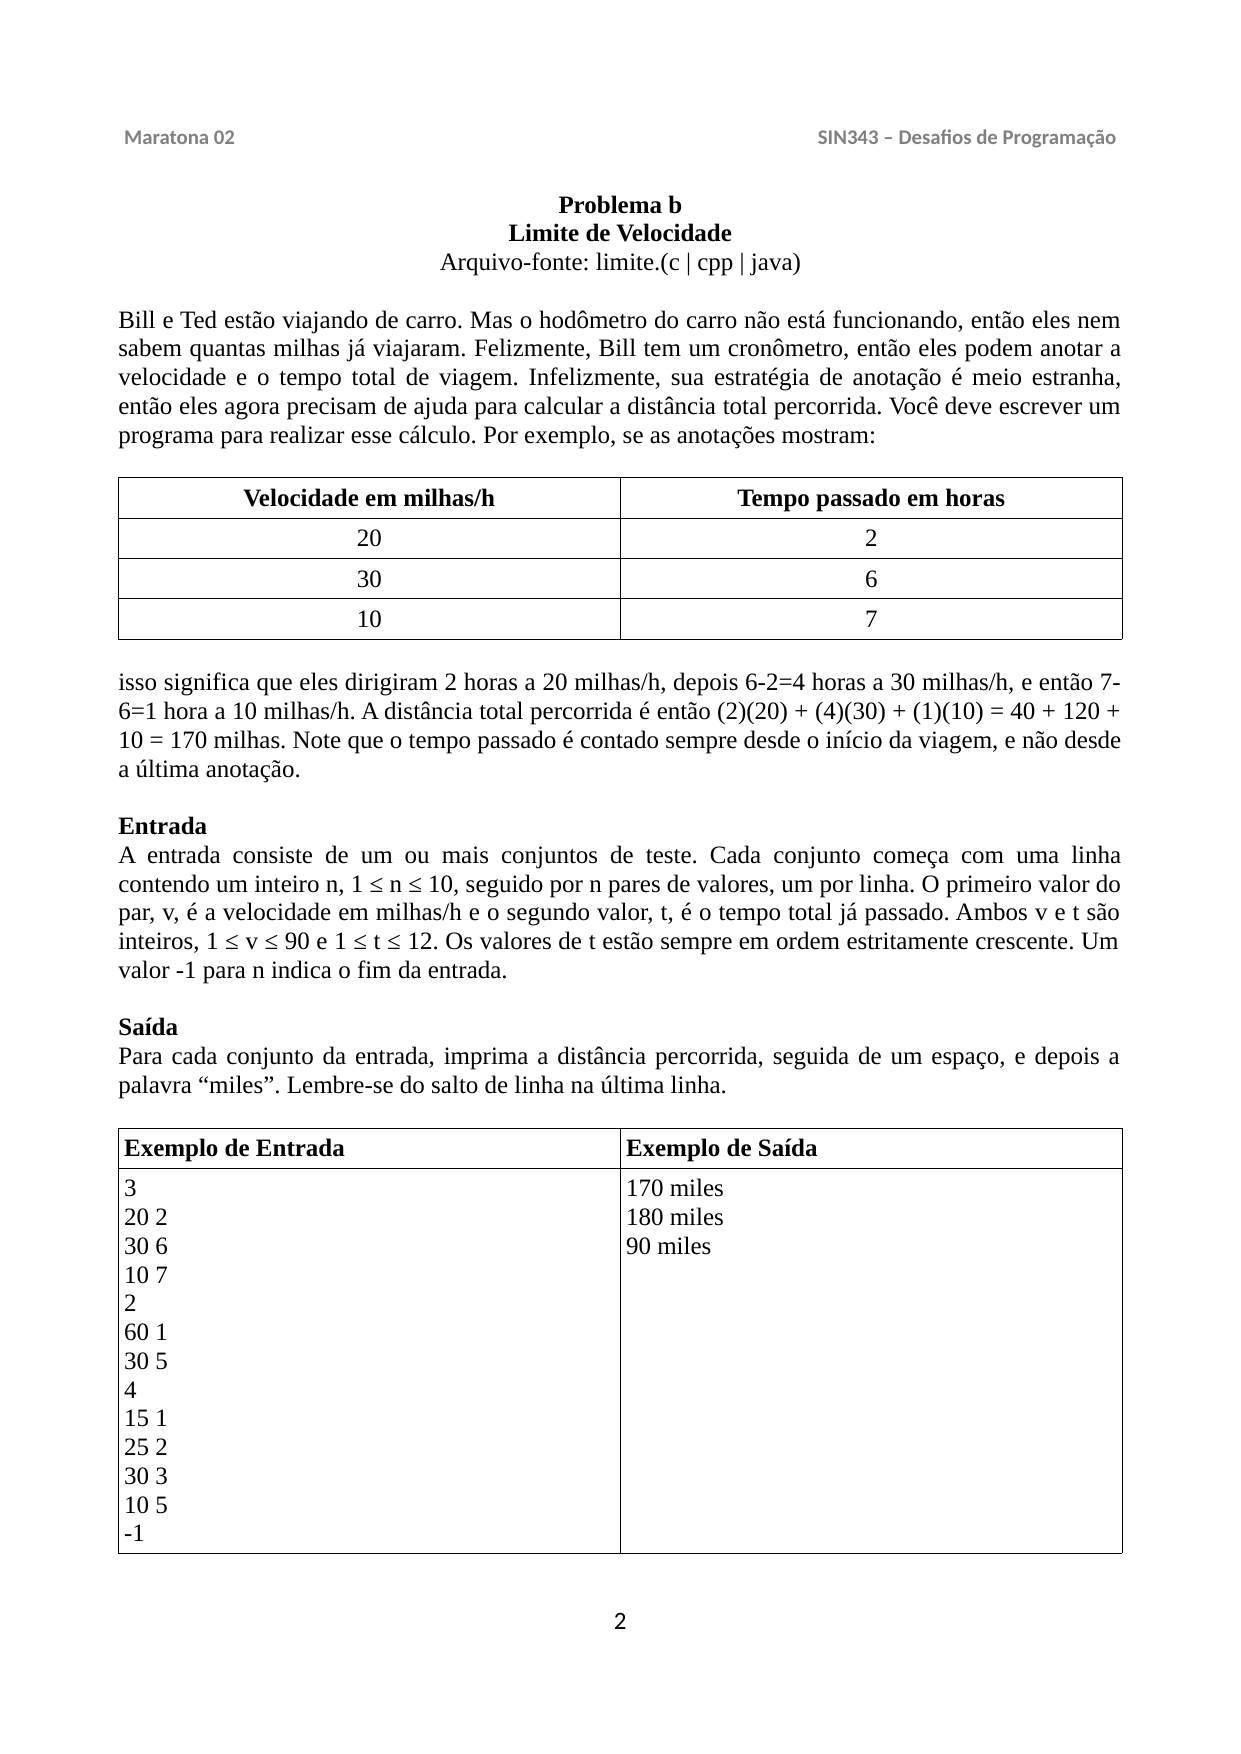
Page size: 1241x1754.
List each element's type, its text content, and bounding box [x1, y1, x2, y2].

text Problema b [118, 190, 1122, 218]
table_cell 7 [621, 599, 1122, 638]
text Limite de Velocidade [118, 218, 1122, 247]
text A entrada consiste de um ou mais conjuntos de teste. Cada conjunto começa com uma linha contendo um inteiro n, 1 ≤ n ≤ 10, seguido por n pares de valores, um por linha. O primeiro valor do par, v, é a velocidade em milhas/h e o segundo valor, t, é o tempo total já passado. Ambos v e t são inteiros, 1 ≤ v ≤ 90 e 1 ≤ t ≤ 12. Os valores de t estão sempre em ordem estritamente crescente. Um valor -1 para n indica o fim da entrada. [118, 840, 1122, 984]
text Para cada conjunto da entrada, imprima a distância percorrida, seguida de um espaço, e depois a palavra “miles”. Lembre-se do salto de linha na última linha. [118, 1041, 1122, 1099]
text isso significa que eles dirigiram 2 horas a 20 milhas/h, depois 6-2=4 horas a 30 milhas/h, e então 7-6=1 hora a 10 milhas/h. A distância total percorrida é então (2)(20) + (4)(30) + (1)(10) = 40 + 120 + 10 = 170 milhas. Note que o tempo passado é contado sempre desde o início da viagem, e não desde a última anotação. [118, 667, 1122, 782]
text Saída [118, 1012, 1122, 1041]
text Entrada [118, 811, 1122, 840]
table_cell 30 [119, 559, 620, 598]
table_cell 10 [119, 599, 620, 638]
table_cell 6 [621, 559, 1122, 598]
table_cell 3 20 2 30 6 10 7 2 60 1 30 5 4 15 1 25 2 30 3 10 5 -1 [119, 1169, 620, 1553]
table_cell 20 [119, 519, 620, 558]
table_header Exemplo de Saída [621, 1129, 1122, 1168]
table_header Tempo passado em horas [621, 478, 1122, 518]
text Bill e Ted estão viajando de carro. Mas o hodômetro do carro não está funcionando, então eles nem sabem quantas milhas já viajaram. Felizmente, Bill tem um cronômetro, então eles podem anotar a velocidade e o tempo total de viagem. Infelizmente, sua estratégia de anotação é meio estranha, então eles agora precisam de ajuda para calcular a distância total percorrida. Você deve escrever um programa para realizar esse cálculo. Por exemplo, se as anotações mostram: [118, 305, 1122, 448]
text Arquivo-fonte: limite.(c | cpp | java) [118, 247, 1122, 276]
table_header Exemplo de Entrada [119, 1129, 620, 1168]
table_cell 170 miles 180 miles 90 miles [621, 1169, 1122, 1553]
table_cell 2 [621, 519, 1122, 558]
table_header Velocidade em milhas/h [119, 478, 620, 518]
